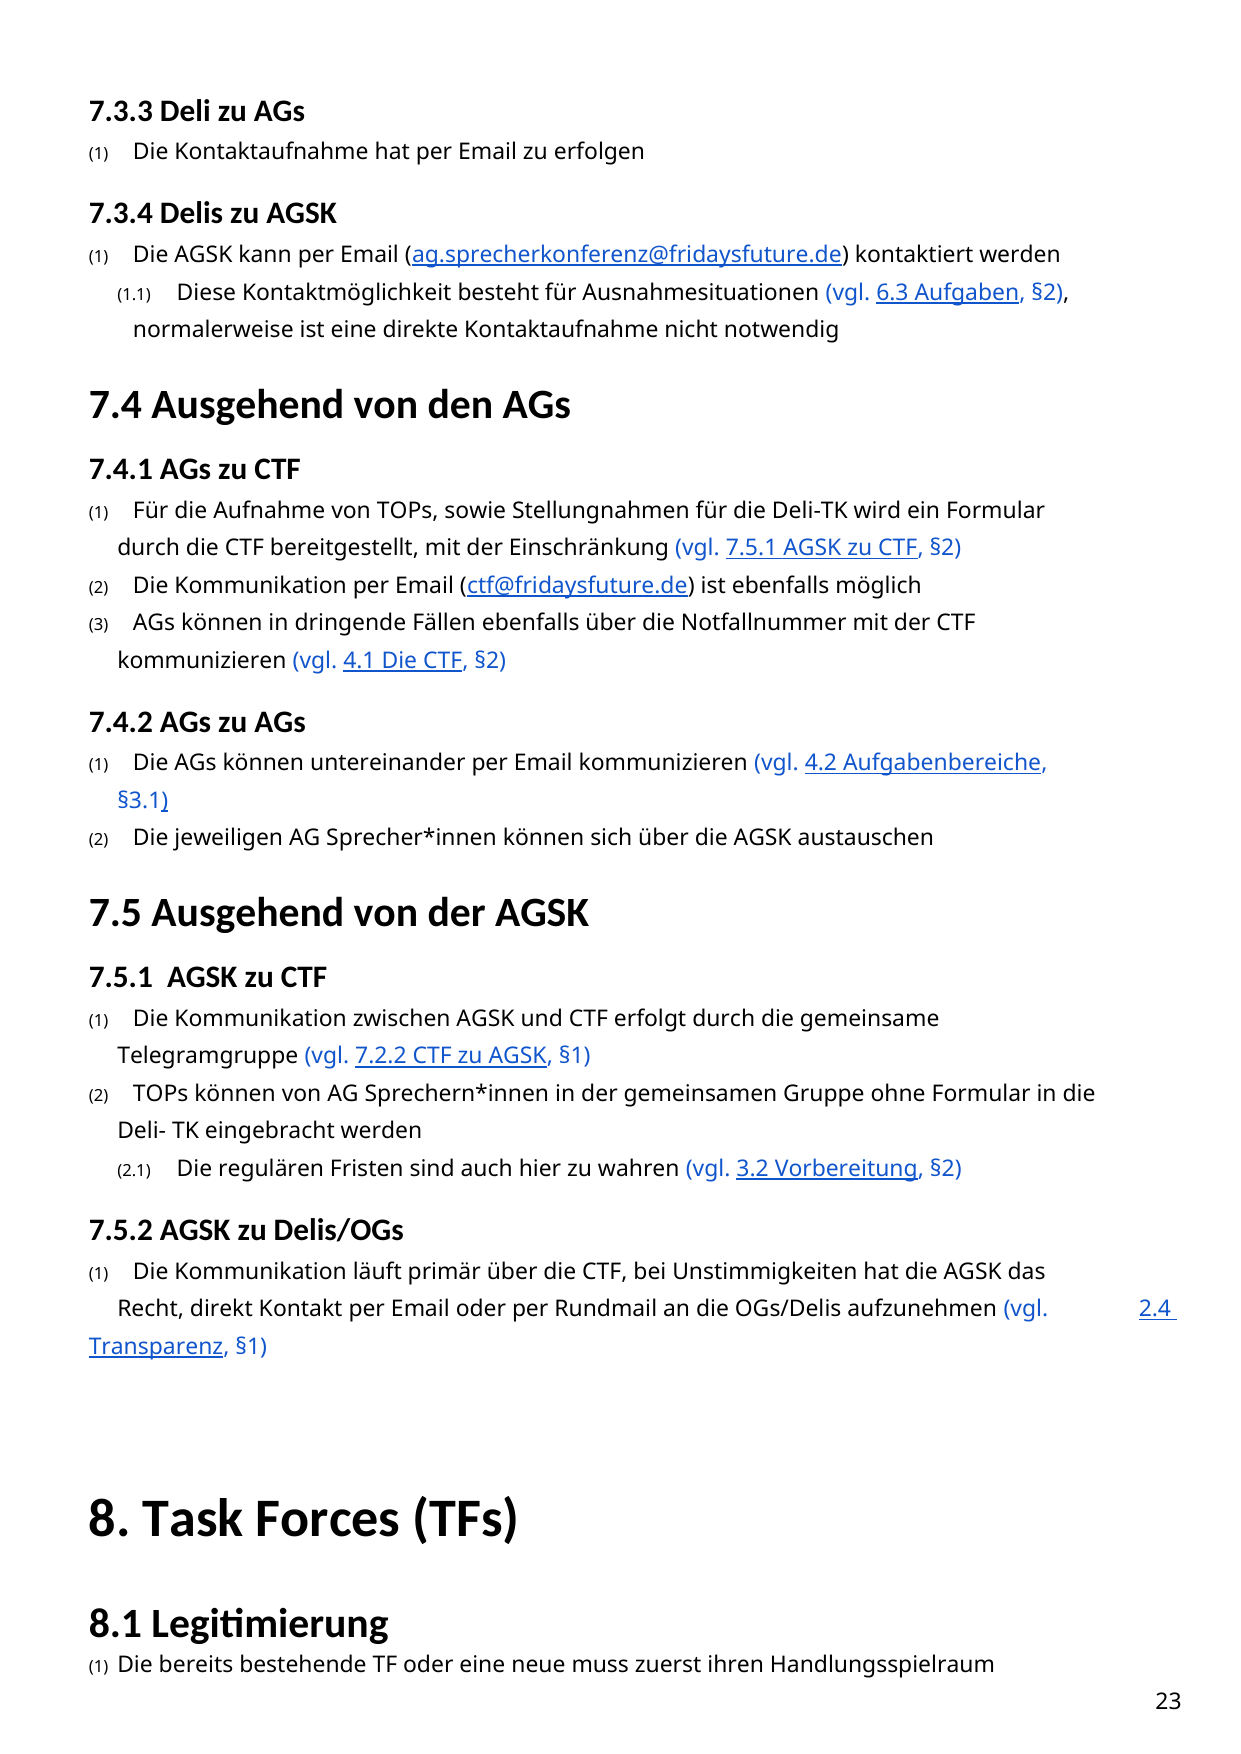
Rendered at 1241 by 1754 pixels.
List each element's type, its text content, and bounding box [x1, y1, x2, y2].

subtitle 7.5.2 AGSK zu Delis/OGs [88, 1210, 1181, 1248]
subtitle 7.5.1 AGSK zu CTF [88, 958, 1181, 996]
subtitle 8. Task Forces (TFs) [88, 1484, 1181, 1550]
text (3) AGs können in dringende Fällen ebenfalls über die Notfallnummer mit der CTF kommunizieren (vgl. 4.1 Die CTF, §2) [88, 606, 1181, 675]
subtitle 7.4.1 AGs zu CTF [88, 449, 1181, 487]
subtitle 7.4 Ausgehend von den AGs [88, 378, 1181, 428]
text (1) Die Kontaktaufnahme hat per Email zu erfolgen [88, 135, 1181, 167]
text (2) TOPs können von AG Sprechern*innen in der gemeinsamen Gruppe ohne Formular in die Deli- TK eingebracht werden [88, 1077, 1181, 1146]
subtitle 7.3.4 Delis zu AGSK [88, 194, 1181, 232]
text (1) Die bereits bestehende TF oder eine neue muss zuerst ihren Handlungsspielraum [88, 1648, 1181, 1679]
text (1.1) Diese Kontaktmöglichkeit besteht für Ausnahmesituationen (vgl. 6.3 Aufgaben, §2), normalerweise ist eine direkte Kontaktaufnahme nicht notwendig [88, 276, 1181, 344]
text (2) Die Kommunikation per Email (ctf@fridaysfuture.de) ist ebenfalls möglich [88, 569, 1181, 600]
subtitle 7.3.3 Deli zu AGs [88, 91, 1181, 129]
text (2) Die jeweiligen AG Sprecher*innen können sich über die AGSK austauschen [88, 821, 1181, 853]
text (1) Die AGs können untereinander per Email kommunizieren (vgl. 4.2 Aufgabenbereiche, §3.1) [88, 746, 1181, 815]
text (1) Die Kommunikation läuft primär über die CTF, bei Unstimmigkeiten hat die AGSK das Recht, direkt Kontakt per Email oder per Rundmail an die OGs/Delis aufzunehmen (vgl. 2.4 Transparenz, §1) [88, 1255, 1181, 1361]
text (1) Die AGSK kann per Email (ag.sprecherkonferenz@fridaysfuture.de) kontaktiert werden [88, 238, 1181, 269]
subtitle 8.1 Legitimierung [88, 1597, 1181, 1648]
subtitle 7.5 Ausgehend von der AGSK [88, 886, 1181, 937]
text (2.1) Die regulären Fristen sind auch hier zu wahren (vgl. 3.2 Vorbereitung, §2) [88, 1152, 1181, 1183]
subtitle 7.4.2 AGs zu AGs [88, 702, 1181, 740]
text (1) Die Kommunikation zwischen AGSK und CTF erfolgt durch die gemeinsame Telegramgruppe (vgl. 7.2.2 CTF zu AGSK, §1) [88, 1002, 1181, 1071]
text (1) Für die Aufnahme von TOPs, sowie Stellungnahmen für die Deli-TK wird ein Formular durch die CTF bereitgestellt, mit der Einschränkung (vgl. 7.5.1 AGSK zu CTF, §2) [88, 494, 1181, 562]
